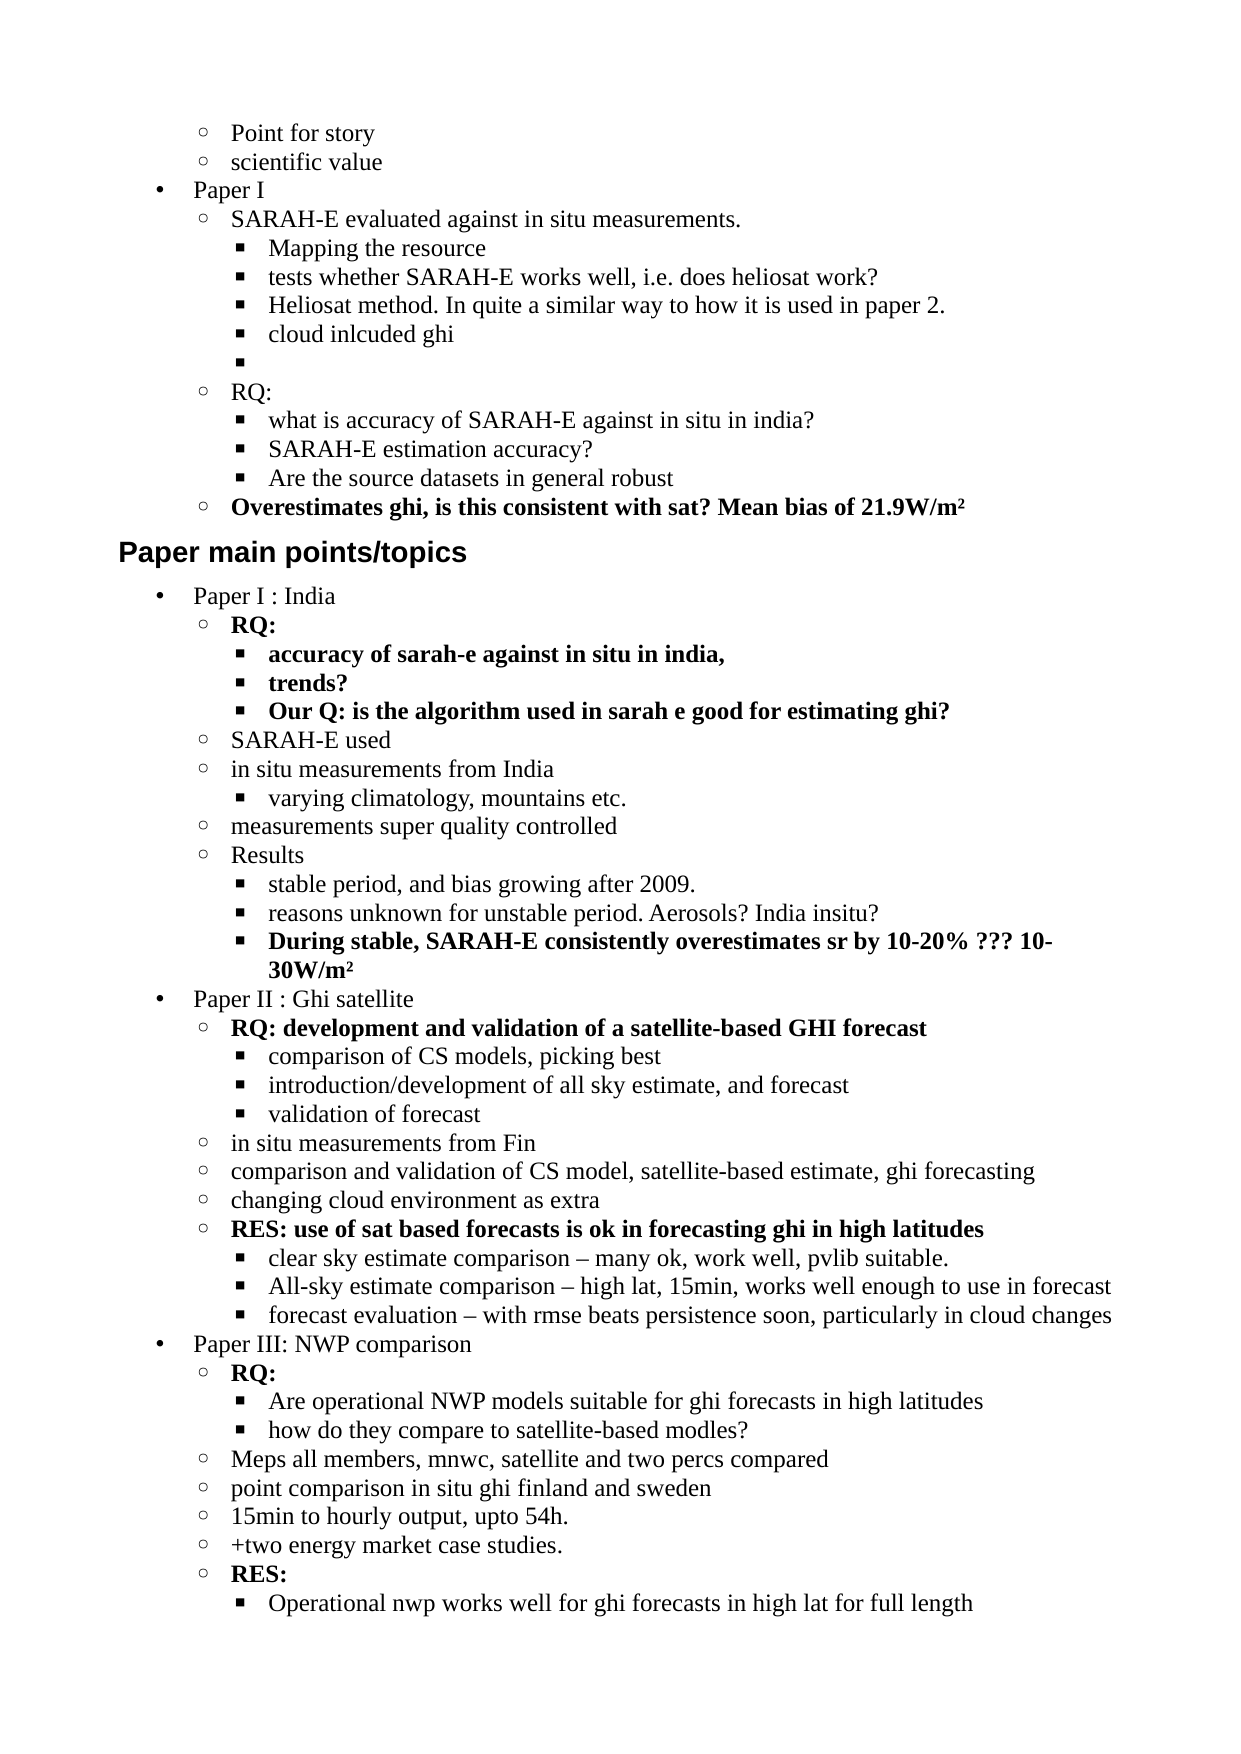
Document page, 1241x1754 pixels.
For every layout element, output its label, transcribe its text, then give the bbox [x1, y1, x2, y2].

list Paper II : Ghi satellite [156, 984, 1122, 1013]
list comparison and validation of CS model, satellite-based estimate, ghi forecasting [193, 1156, 1122, 1185]
list stable period, and bias growing after 2009. [231, 869, 1122, 898]
list SARAH-E estimation accuracy? [231, 434, 1122, 463]
list point comparison in situ ghi finland and sweden [193, 1473, 1122, 1501]
list RQ: [193, 610, 1122, 639]
list how do they compare to satellite-based modles? [231, 1415, 1122, 1444]
list RQ: [193, 377, 1122, 406]
list 15min to hourly output, upto 54h. [193, 1501, 1122, 1530]
list Paper I [156, 176, 1122, 204]
list RQ: [193, 1358, 1122, 1386]
list Our Q: is the algorithm used in sarah e good for estimating ghi? [231, 696, 1122, 725]
list tests whether SARAH-E works well, i.e. does heliosat work? [231, 262, 1122, 291]
list measurements super quality controlled [193, 811, 1122, 840]
list Are the source datasets in general robust [231, 463, 1122, 492]
list varying climatology, mountains etc. [231, 783, 1122, 811]
list Mapping the resource [231, 233, 1122, 262]
list Results [193, 840, 1122, 869]
list what is accuracy of SARAH-E against in situ in india? [231, 406, 1122, 434]
list SARAH-E evaluated against in situ measurements. [193, 204, 1122, 233]
list trends? [231, 668, 1122, 696]
list scientific value [193, 147, 1122, 176]
list SARAH-E used [193, 725, 1122, 754]
list During stable, SARAH-E consistently overestimates sr by 10-20% ??? 10-30W/m² [231, 926, 1122, 984]
list in situ measurements from Fin [193, 1128, 1122, 1156]
list Are operational NWP models suitable for ghi forecasts in high latitudes [231, 1386, 1122, 1415]
subtitle Paper main points/topics [118, 535, 1122, 569]
list comparison of CS models, picking best [231, 1041, 1122, 1070]
list Paper III: NWP comparison [156, 1329, 1122, 1358]
list changing cloud environment as extra [193, 1185, 1122, 1214]
list Heliosat method. In quite a similar way to how it is used in paper 2. [231, 291, 1122, 319]
list accuracy of sarah-e against in situ in india, [231, 639, 1122, 668]
list in situ measurements from India [193, 754, 1122, 783]
list Operational nwp works well for ghi forecasts in high lat for full length [231, 1588, 1122, 1616]
list cloud inlcuded ghi [231, 319, 1122, 348]
list validation of forecast [231, 1099, 1122, 1128]
list clear sky estimate comparison – many ok, work well, pvlib suitable. [231, 1243, 1122, 1271]
list introduction/development of all sky estimate, and forecast [231, 1070, 1122, 1099]
list RES: use of sat based forecasts is ok in forecasting ghi in high latitudes [193, 1214, 1122, 1243]
list Meps all members, mnwc, satellite and two percs compared [193, 1444, 1122, 1473]
list Paper I : India [156, 581, 1122, 610]
list forecast evaluation – with rmse beats persistence soon, particularly in cloud changes [231, 1300, 1122, 1329]
list Point for story [193, 118, 1122, 147]
list All-sky estimate comparison – high lat, 15min, works well enough to use in forecast [231, 1271, 1122, 1300]
list +two energy market case studies. [193, 1530, 1122, 1559]
list RQ: development and validation of a satellite-based GHI forecast [193, 1013, 1122, 1041]
list reasons unknown for unstable period. Aerosols? India insitu? [231, 898, 1122, 926]
list RES: [193, 1559, 1122, 1588]
list Overestimates ghi, is this consistent with sat? Mean bias of 21.9W/m² [193, 492, 1122, 521]
